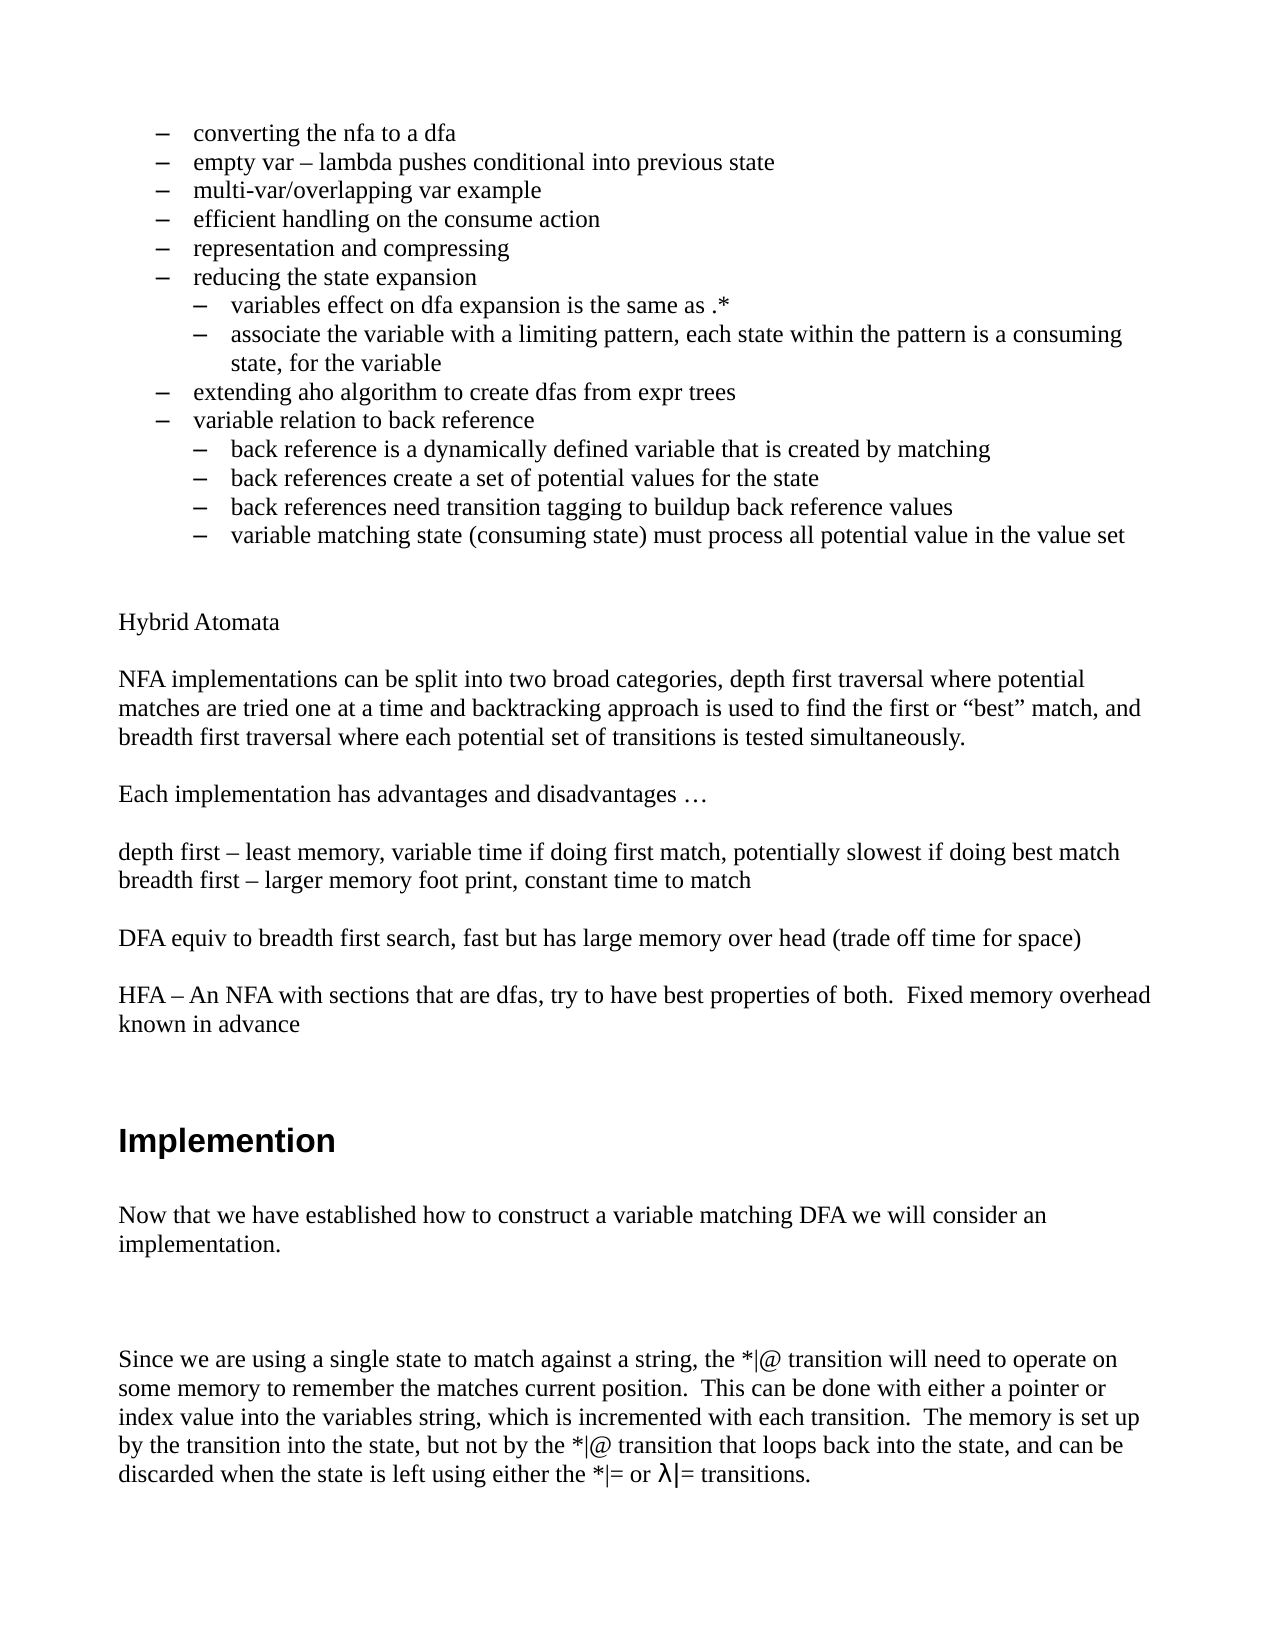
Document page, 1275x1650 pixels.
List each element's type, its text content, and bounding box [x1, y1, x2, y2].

list variable matching state (consuming state) must process all potential value in the value set [193, 521, 1157, 549]
list back references create a set of potential values for the state [193, 463, 1157, 492]
list associate the variable with a limiting pattern, each state within the pattern is a consuming state, for the variable [193, 319, 1157, 377]
list back references need transition tagging to buildup back reference values [193, 492, 1157, 521]
list variables effect on dfa expansion is the same as .* [193, 291, 1157, 319]
text Now that we have established how to construct a variable matching DFA we will consider an implementation. [118, 1201, 1157, 1258]
list reducing the state expansion [156, 262, 1157, 291]
subtitle Implemention [118, 1121, 1157, 1159]
text Since we are using a single state to match against a string, the *|@ transition will need to operate on some memory to remember the matches current position. This can be done with either a pointer or index value into the variables string, which is incremented with each transition. The memory is set up by the transition into the state, but not by the *|@ transition that loops back into the state, and can be discarded when the state is left using either the *|= or λ|= transitions. [118, 1344, 1157, 1488]
text HFA – An NFA with sections that are dfas, try to have best properties of both. Fixed memory overhead known in advance [118, 981, 1157, 1038]
text Each implementation has advantages and disadvantages … [118, 779, 1157, 808]
text depth first – least memory, variable time if doing first match, potentially slowest if doing best match [118, 837, 1157, 866]
list empty var – lambda pushes conditional into previous state [156, 147, 1157, 176]
text NFA implementations can be split into two broad categories, depth first traversal where potential matches are tried one at a time and backtracking approach is used to find the first or “best” match, and breadth first traversal where each potential set of transitions is tested simultaneously. [118, 664, 1157, 751]
list variable relation to back reference [156, 406, 1157, 434]
list multi-var/overlapping var example [156, 176, 1157, 204]
text Hybrid Atomata [118, 607, 1157, 636]
list converting the nfa to a dfa [156, 118, 1157, 147]
list efficient handling on the consume action [156, 204, 1157, 233]
list back reference is a dynamically defined variable that is created by matching [193, 434, 1157, 463]
list representation and compressing [156, 233, 1157, 262]
list extending aho algorithm to create dfas from expr trees [156, 377, 1157, 406]
text breadth first – larger memory foot print, constant time to match [118, 866, 1157, 894]
text DFA equiv to breadth first search, fast but has large memory over head (trade off time for space) [118, 923, 1157, 952]
